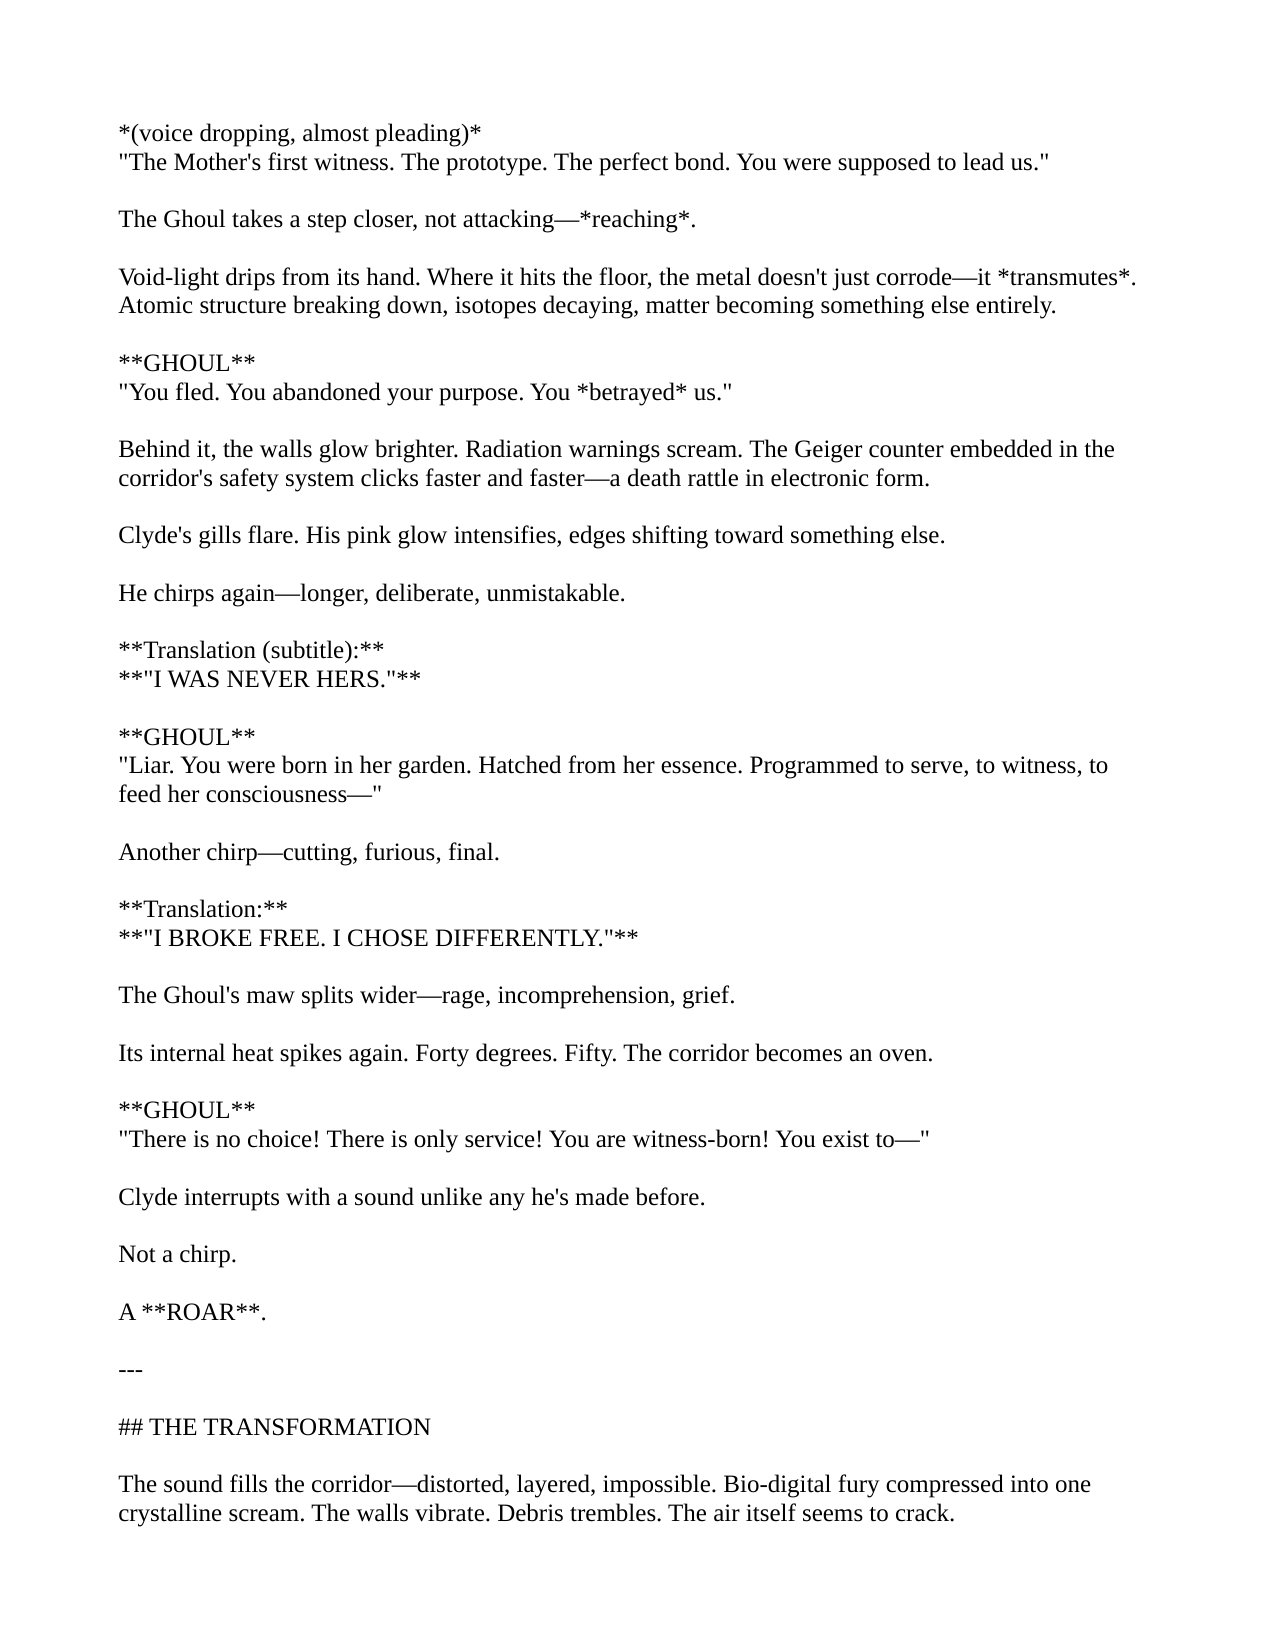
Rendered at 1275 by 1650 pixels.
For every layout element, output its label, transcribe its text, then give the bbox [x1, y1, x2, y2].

text The Ghoul's maw splits wider—rage, incomprehension, grief. [118, 981, 1157, 1009]
text He chirps again—longer, deliberate, unmistakable. [118, 578, 1157, 607]
text Its internal heat spikes again. Forty degrees. Fifty. The corridor becomes an oven. [118, 1038, 1157, 1067]
text A **ROAR**. [118, 1297, 1157, 1326]
text **Translation:** [118, 894, 1157, 923]
text The sound fills the corridor—distorted, layered, impossible. Bio-digital fury compressed into one crystalline scream. The walls vibrate. Debris trembles. The air itself seems to crack. [118, 1469, 1157, 1527]
text "Liar. You were born in her garden. Hatched from her essence. Programmed to serve, to witness, to feed her consciousness—" [118, 751, 1157, 808]
text --- [118, 1354, 1157, 1383]
text "You fled. You abandoned your purpose. You *betrayed* us." [118, 377, 1157, 406]
text Another chirp—cutting, furious, final. [118, 837, 1157, 866]
text **GHOUL** [118, 1096, 1157, 1124]
text ## THE TRANSFORMATION [118, 1412, 1157, 1441]
text The Ghoul takes a step closer, not attacking—*reaching*. [118, 204, 1157, 233]
text Void-light drips from its hand. Where it hits the floor, the metal doesn't just corrode—it *transmutes*. Atomic structure breaking down, isotopes decaying, matter becoming something else entirely. [118, 262, 1157, 319]
text Clyde's gills flare. His pink glow intensifies, edges shifting toward something else. [118, 521, 1157, 549]
text **GHOUL** [118, 348, 1157, 377]
text **"I BROKE FREE. I CHOSE DIFFERENTLY."** [118, 923, 1157, 952]
text "There is no choice! There is only service! You are witness-born! You exist to—" [118, 1124, 1157, 1153]
text **GHOUL** [118, 722, 1157, 751]
text **Translation (subtitle):** [118, 636, 1157, 664]
text "The Mother's first witness. The prototype. The perfect bond. You were supposed to lead us." [118, 147, 1157, 176]
text Not a chirp. [118, 1239, 1157, 1268]
text Clyde interrupts with a sound unlike any he's made before. [118, 1182, 1157, 1211]
text **"I WAS NEVER HERS."** [118, 664, 1157, 693]
text Behind it, the walls glow brighter. Radiation warnings scream. The Geiger counter embedded in the corridor's safety system clicks faster and faster—a death rattle in electronic form. [118, 434, 1157, 492]
text *(voice dropping, almost pleading)* [118, 118, 1157, 147]
